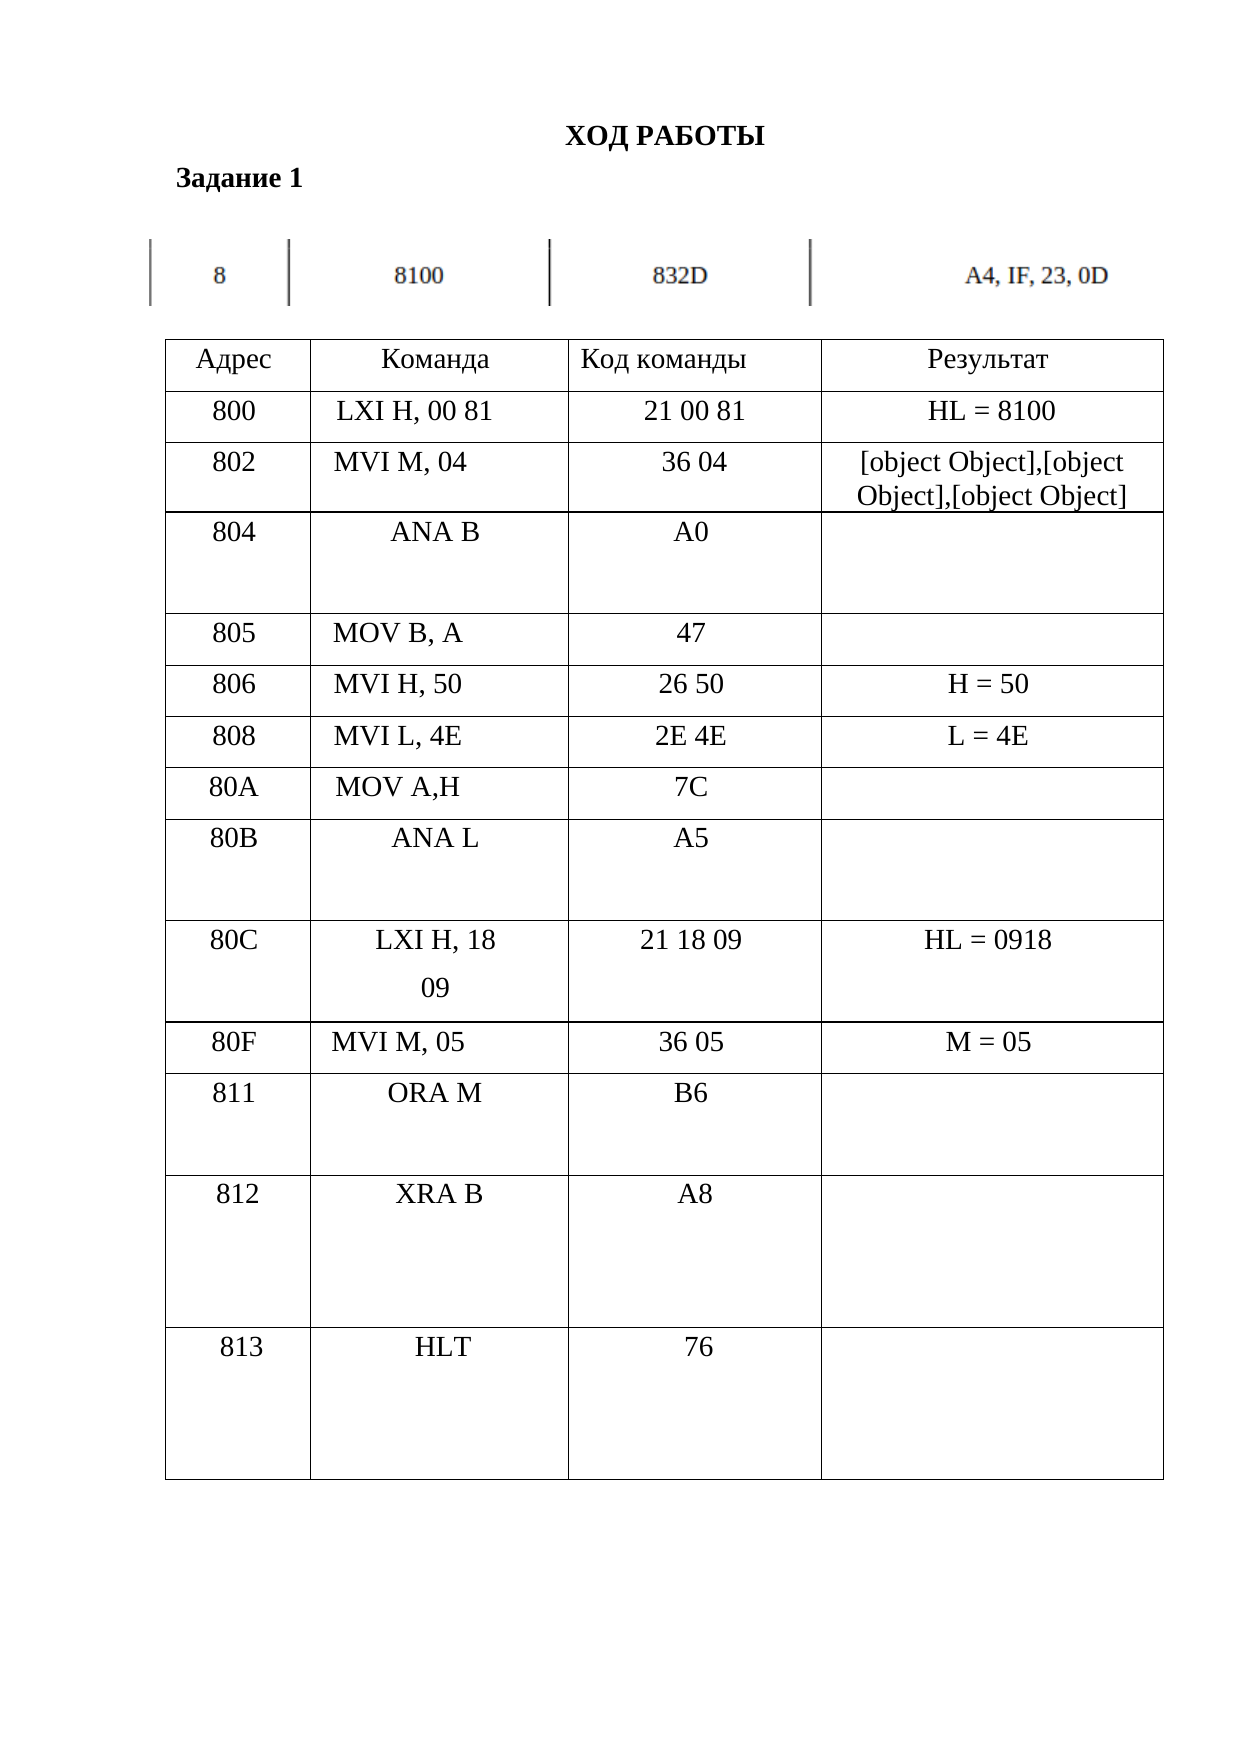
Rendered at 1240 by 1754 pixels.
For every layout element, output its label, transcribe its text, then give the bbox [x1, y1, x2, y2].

table_cell [822, 1074, 1163, 1174]
table_cell 36 05 [569, 1023, 821, 1073]
table_cell MVI L, 4E [311, 717, 568, 767]
table_cell 811 [166, 1074, 310, 1174]
table_cell MVI M, 05 [311, 1023, 568, 1073]
table_cell 805 [166, 614, 310, 664]
table_cell 808 [166, 717, 310, 767]
table_cell 802 [166, 443, 310, 511]
table_cell 80F [166, 1023, 310, 1073]
table_cell M = 05 [822, 1023, 1163, 1073]
table_cell 21 18 09 [569, 921, 821, 1021]
table_cell A0 [569, 513, 821, 613]
table_cell 2E 4E [569, 717, 821, 767]
table_cell B6 [569, 1074, 821, 1174]
table_header Адрес [166, 340, 310, 391]
table_cell [object Object],[object Object],[object Object] [822, 443, 1163, 511]
table_cell [822, 513, 1163, 613]
table_cell ANA L [311, 820, 568, 920]
table_cell 80A [166, 768, 310, 818]
table_cell HLT [311, 1328, 568, 1479]
table_cell [822, 1328, 1163, 1479]
table_cell ORA M [311, 1074, 568, 1174]
table_cell HL = 8100 [822, 392, 1163, 442]
table_cell 47 [569, 614, 821, 664]
table_cell A8 [569, 1176, 821, 1327]
table_cell 26 50 [569, 666, 821, 716]
table_header Результат [822, 340, 1163, 391]
table_cell L = 4E [822, 717, 1163, 767]
picture [149, 239, 1168, 306]
table_cell MOV A,H [311, 768, 568, 818]
table_header Команда [311, 340, 568, 391]
table_cell 812 [166, 1176, 310, 1327]
table_cell XRA B [311, 1176, 568, 1327]
table_cell 36 04 [569, 443, 821, 511]
table_cell 76 [569, 1328, 821, 1479]
table_cell 80C [166, 921, 310, 1021]
table_header Код команды [569, 340, 821, 391]
text ХОД РАБОТЫ [179, 118, 1151, 152]
table_cell [822, 820, 1163, 920]
table_cell 800 [166, 392, 310, 442]
table_cell 804 [166, 513, 310, 613]
table_cell MVI M, 04 [311, 443, 568, 511]
table_cell 80B [166, 820, 310, 920]
table_cell LXI H, 00 81 [311, 392, 568, 442]
table_cell H = 50 [822, 666, 1163, 716]
table_cell MVI H, 50 [311, 666, 568, 716]
table_cell LXI H, 18 09 [311, 921, 568, 1021]
table_cell MOV B, A [311, 614, 568, 664]
table_cell 806 [166, 666, 310, 716]
table_cell [822, 1176, 1163, 1327]
table_cell ANA B [311, 513, 568, 613]
table_cell 21 00 81 [569, 392, 821, 442]
table_cell 7C [569, 768, 821, 818]
table_cell [822, 614, 1163, 664]
table_cell A5 [569, 820, 821, 920]
table_cell 813 [166, 1328, 310, 1479]
table_cell HL = 0918 [822, 921, 1163, 1021]
text Задание 1 [176, 160, 1152, 193]
table_cell [822, 768, 1163, 818]
